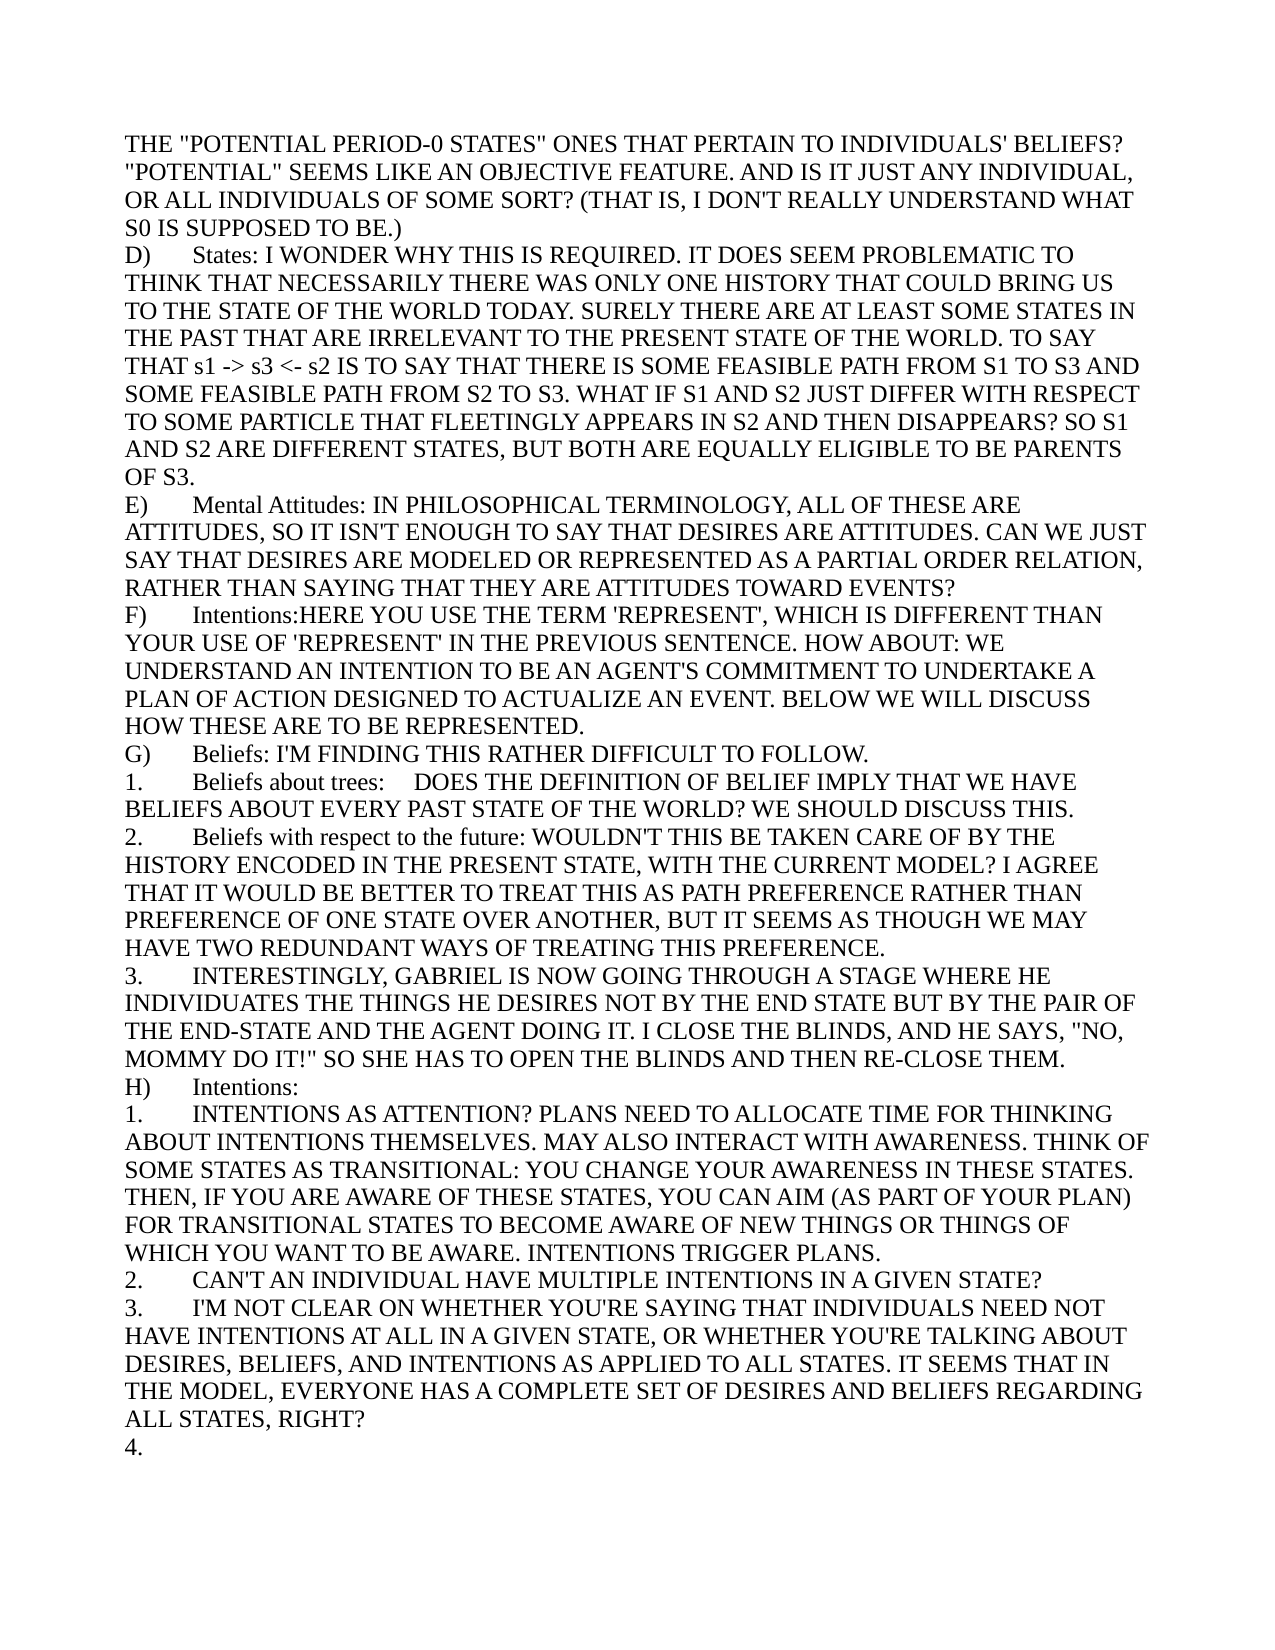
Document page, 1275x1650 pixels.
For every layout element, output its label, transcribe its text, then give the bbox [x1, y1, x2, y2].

list CAN'T AN INDIVIDUAL HAVE MULTIPLE INTENTIONS IN A GIVEN STATE? [118, 1267, 1157, 1294]
list States: I WONDER WHY THIS IS REQUIRED. IT DOES SEEM PROBLEMATIC TO THINK THAT NECESSARILY THERE WAS ONLY ONE HISTORY THAT COULD BRING US TO THE STATE OF THE WORLD TODAY. SURELY THERE ARE AT LEAST SOME STATES IN THE PAST THAT ARE IRRELEVANT TO THE PRESENT STATE OF THE WORLD. TO SAY THAT s1 -> s3 <- s2 IS TO SAY THAT THERE IS SOME FEASIBLE PATH FROM S1 TO S3 AND SOME FEASIBLE PATH FROM S2 TO S3. WHAT IF S1 AND S2 JUST DIFFER WITH RESPECT TO SOME PARTICLE THAT FLEETINGLY APPEARS IN S2 AND THEN DISAPPEARS? SO S1 AND S2 ARE DIFFERENT STATES, BUT BOTH ARE EQUALLY ELIGIBLE TO BE PARENTS OF S3. [118, 241, 1157, 491]
list INTERESTINGLY, GABRIEL IS NOW GOING THROUGH A STAGE WHERE HE INDIVIDUATES THE THINGS HE DESIRES NOT BY THE END STATE BUT BY THE PAIR OF THE END-STATE AND THE AGENT DOING IT. I CLOSE THE BLINDS, AND HE SAYS, "NO, MOMMY DO IT!" SO SHE HAS TO OPEN THE BLINDS AND THEN RE-CLOSE THEM. [118, 962, 1157, 1073]
list Mental Attitudes: IN PHILOSOPHICAL TERMINOLOGY, ALL OF THESE ARE ATTITUDES, SO IT ISN'T ENOUGH TO SAY THAT DESIRES ARE ATTITUDES. CAN WE JUST SAY THAT DESIRES ARE MODELED OR REPRESENTED AS A PARTIAL ORDER RELATION, RATHER THAN SAYING THAT THEY ARE ATTITUDES TOWARD EVENTS? [118, 491, 1157, 602]
list Beliefs: I'M FINDING THIS RATHER DIFFICULT TO FOLLOW. [118, 740, 1157, 768]
list Beliefs about trees: DOES THE DEFINITION OF BELIEF IMPLY THAT WE HAVE BELIEFS ABOUT EVERY PAST STATE OF THE WORLD? WE SHOULD DISCUSS THIS. [118, 768, 1157, 823]
list Beliefs with respect to the future: WOULDN'T THIS BE TAKEN CARE OF BY THE HISTORY ENCODED IN THE PRESENT STATE, WITH THE CURRENT MODEL? I AGREE THAT IT WOULD BE BETTER TO TREAT THIS AS PATH PREFERENCE RATHER THAN PREFERENCE OF ONE STATE OVER ANOTHER, BUT IT SEEMS AS THOUGH WE MAY HAVE TWO REDUNDANT WAYS OF TREATING THIS PREFERENCE. [118, 823, 1157, 962]
list INTENTIONS AS ATTENTION? PLANS NEED TO ALLOCATE TIME FOR THINKING ABOUT INTENTIONS THEMSELVES. MAY ALSO INTERACT WITH AWARENESS. THINK OF SOME STATES AS TRANSITIONAL: YOU CHANGE YOUR AWARENESS IN THESE STATES. THEN, IF YOU ARE AWARE OF THESE STATES, YOU CAN AIM (AS PART OF YOUR PLAN) FOR TRANSITIONAL STATES TO BECOME AWARE OF NEW THINGS OR THINGS OF WHICH YOU WANT TO BE AWARE. INTENTIONS TRIGGER PLANS. [118, 1100, 1157, 1267]
list I'M NOT CLEAR ON WHETHER YOU'RE SAYING THAT INDIVIDUALS NEED NOT HAVE INTENTIONS AT ALL IN A GIVEN STATE, OR WHETHER YOU'RE TALKING ABOUT DESIRES, BELIEFS, AND INTENTIONS AS APPLIED TO ALL STATES. IT SEEMS THAT IN THE MODEL, EVERYONE HAS A COMPLETE SET OF DESIRES AND BELIEFS REGARDING ALL STATES, RIGHT? [118, 1294, 1157, 1433]
list Intentions:HERE YOU USE THE TERM 'REPRESENT', WHICH IS DIFFERENT THAN YOUR USE OF 'REPRESENT' IN THE PREVIOUS SENTENCE. HOW ABOUT: WE UNDERSTAND AN INTENTION TO BE AN AGENT'S COMMITMENT TO UNDERTAKE A PLAN OF ACTION DESIGNED TO ACTUALIZE AN EVENT. BELOW WE WILL DISCUSS HOW THESE ARE TO BE REPRESENTED. [118, 602, 1157, 740]
list Intentions: [118, 1073, 1157, 1100]
list THE "POTENTIAL PERIOD-0 STATES" ONES THAT PERTAIN TO INDIVIDUALS' BELIEFS? "POTENTIAL" SEEMS LIKE AN OBJECTIVE FEATURE. AND IS IT JUST ANY INDIVIDUAL, OR ALL INDIVIDUALS OF SOME SORT? (THAT IS, I DON'T REALLY UNDERSTAND WHAT S0 IS SUPPOSED TO BE.) [118, 124, 1157, 241]
